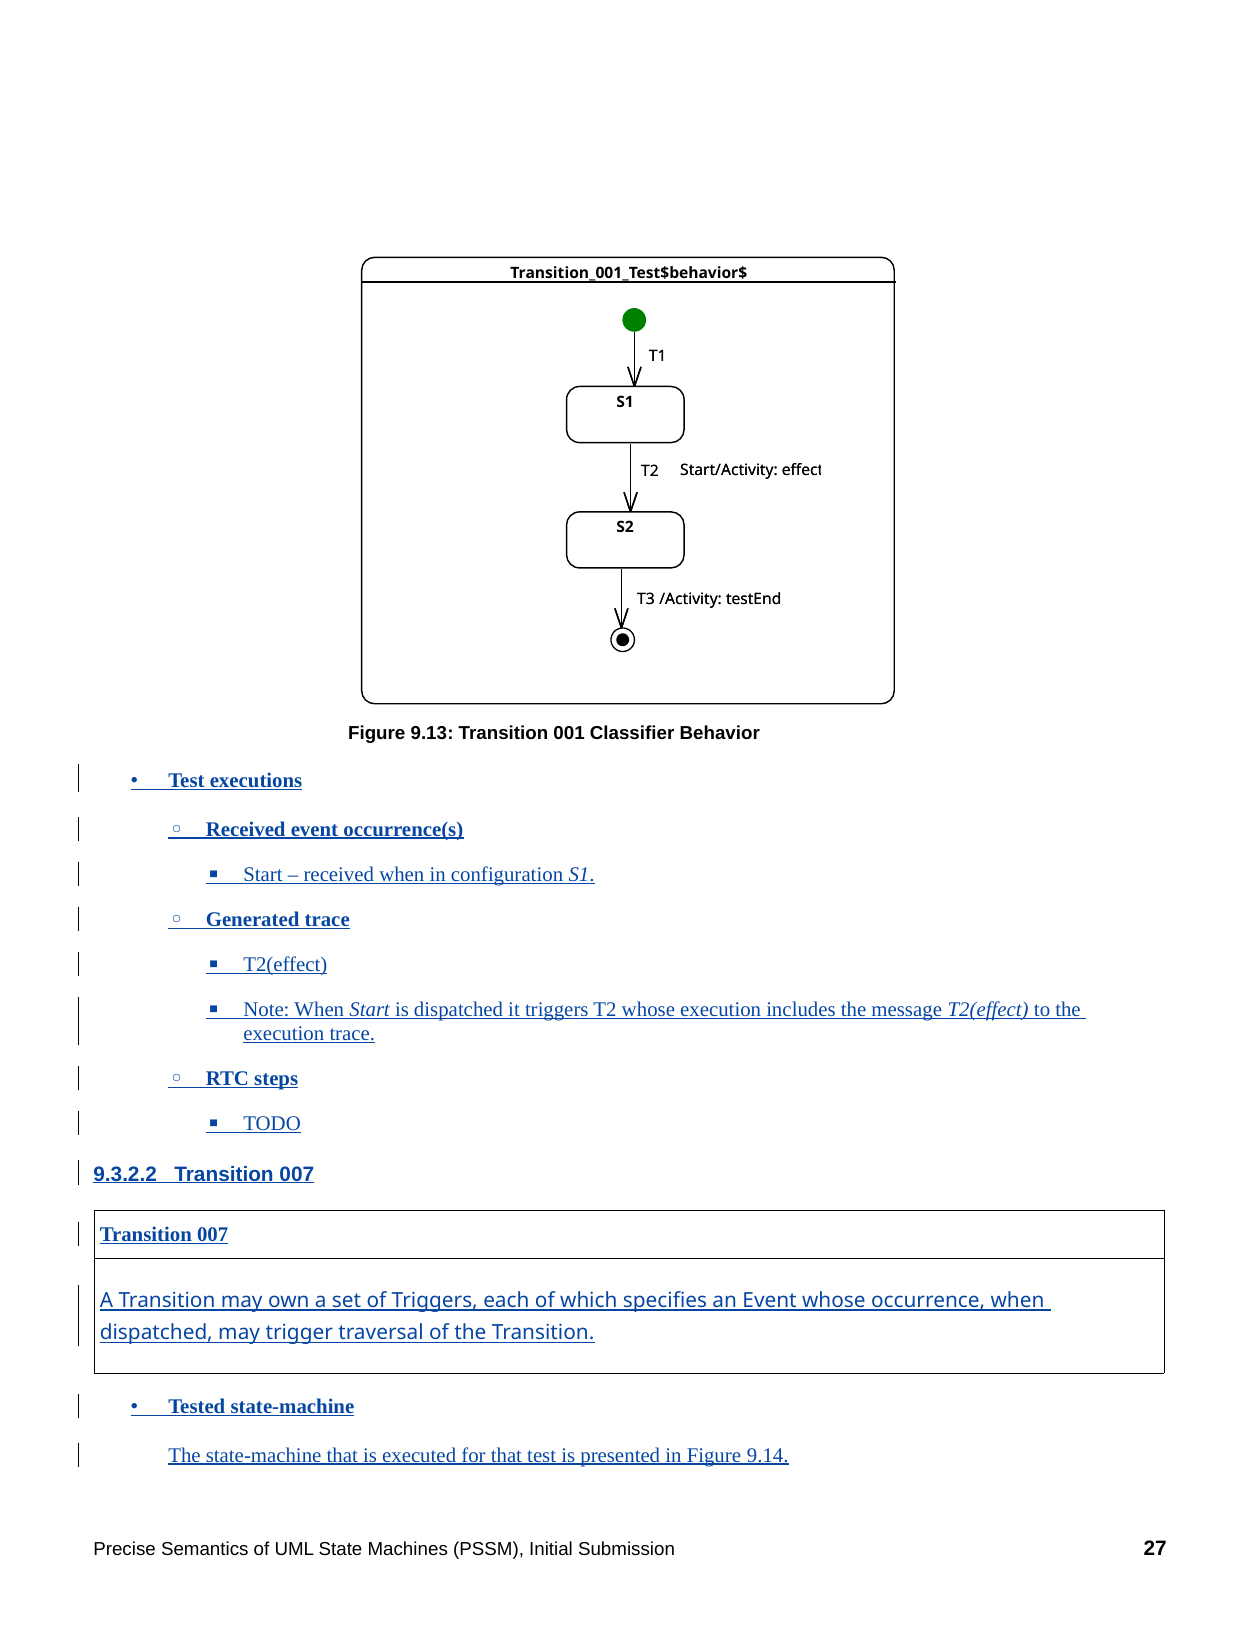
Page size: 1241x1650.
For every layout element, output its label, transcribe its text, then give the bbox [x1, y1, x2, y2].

table_cell A Transition may own a set of Triggers, each of which specifies an Event whose occurrence, when dispatched, may trigger traversal of the Transition. [95, 1259, 1164, 1373]
list Figure 9.13: Transition 001 Classifier Behavior [348, 243, 909, 743]
list Generated trace [168, 907, 1164, 931]
subtitle Transition 007 [93, 1160, 1164, 1185]
list Start – received when in configuration S1. [206, 862, 1164, 886]
list Test executions [131, 231, 1164, 792]
list RTC steps [168, 1066, 1164, 1090]
list The state-machine that is executed for that test is presented in Figure 9.14. [131, 1442, 1164, 1467]
list Received event occurrence(s) [168, 817, 1164, 841]
list T2(effect) [206, 952, 1164, 976]
table_header Transition 007 [95, 1211, 1164, 1258]
list Tested state-machine [131, 1394, 1164, 1418]
list Note: When Start is dispatched it triggers T2 whose execution includes the message T2(effect) to the execution trace. [206, 997, 1164, 1045]
list TODO [206, 1111, 1164, 1135]
